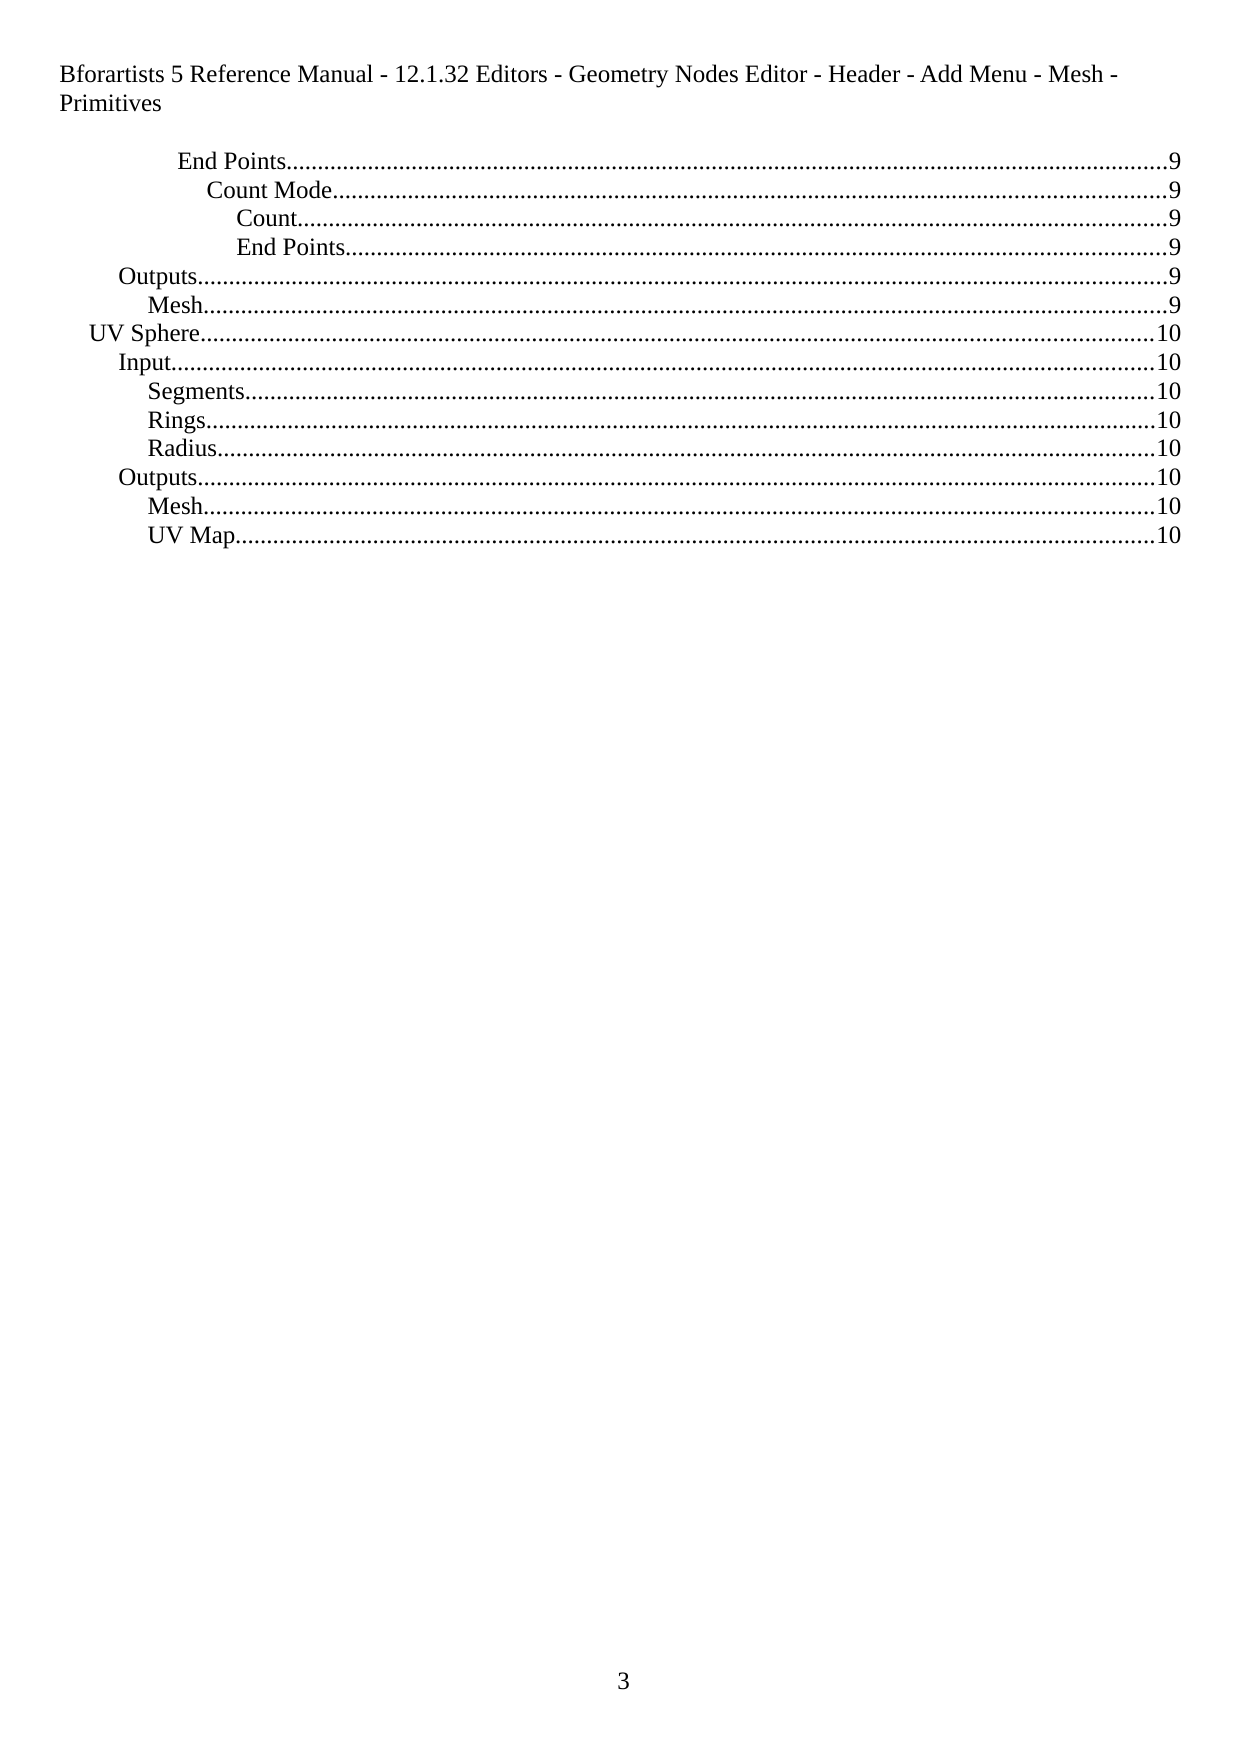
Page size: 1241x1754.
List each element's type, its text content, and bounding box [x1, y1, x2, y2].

text Radius 10 [147, 433, 1181, 462]
text End Points 9 [177, 146, 1181, 175]
text UV Map 10 [147, 520, 1181, 548]
text UV Sphere 10 [88, 318, 1181, 347]
text Mesh 9 [147, 290, 1181, 318]
text Outputs 10 [118, 462, 1181, 491]
text Count 9 [236, 203, 1181, 232]
text Outputs 9 [118, 261, 1181, 290]
text Input 10 [118, 347, 1181, 376]
text Rings 10 [147, 405, 1181, 433]
text End Points 9 [236, 232, 1181, 261]
text Segments 10 [147, 376, 1181, 405]
text Count Mode 9 [206, 175, 1181, 203]
text Mesh 10 [147, 491, 1181, 520]
